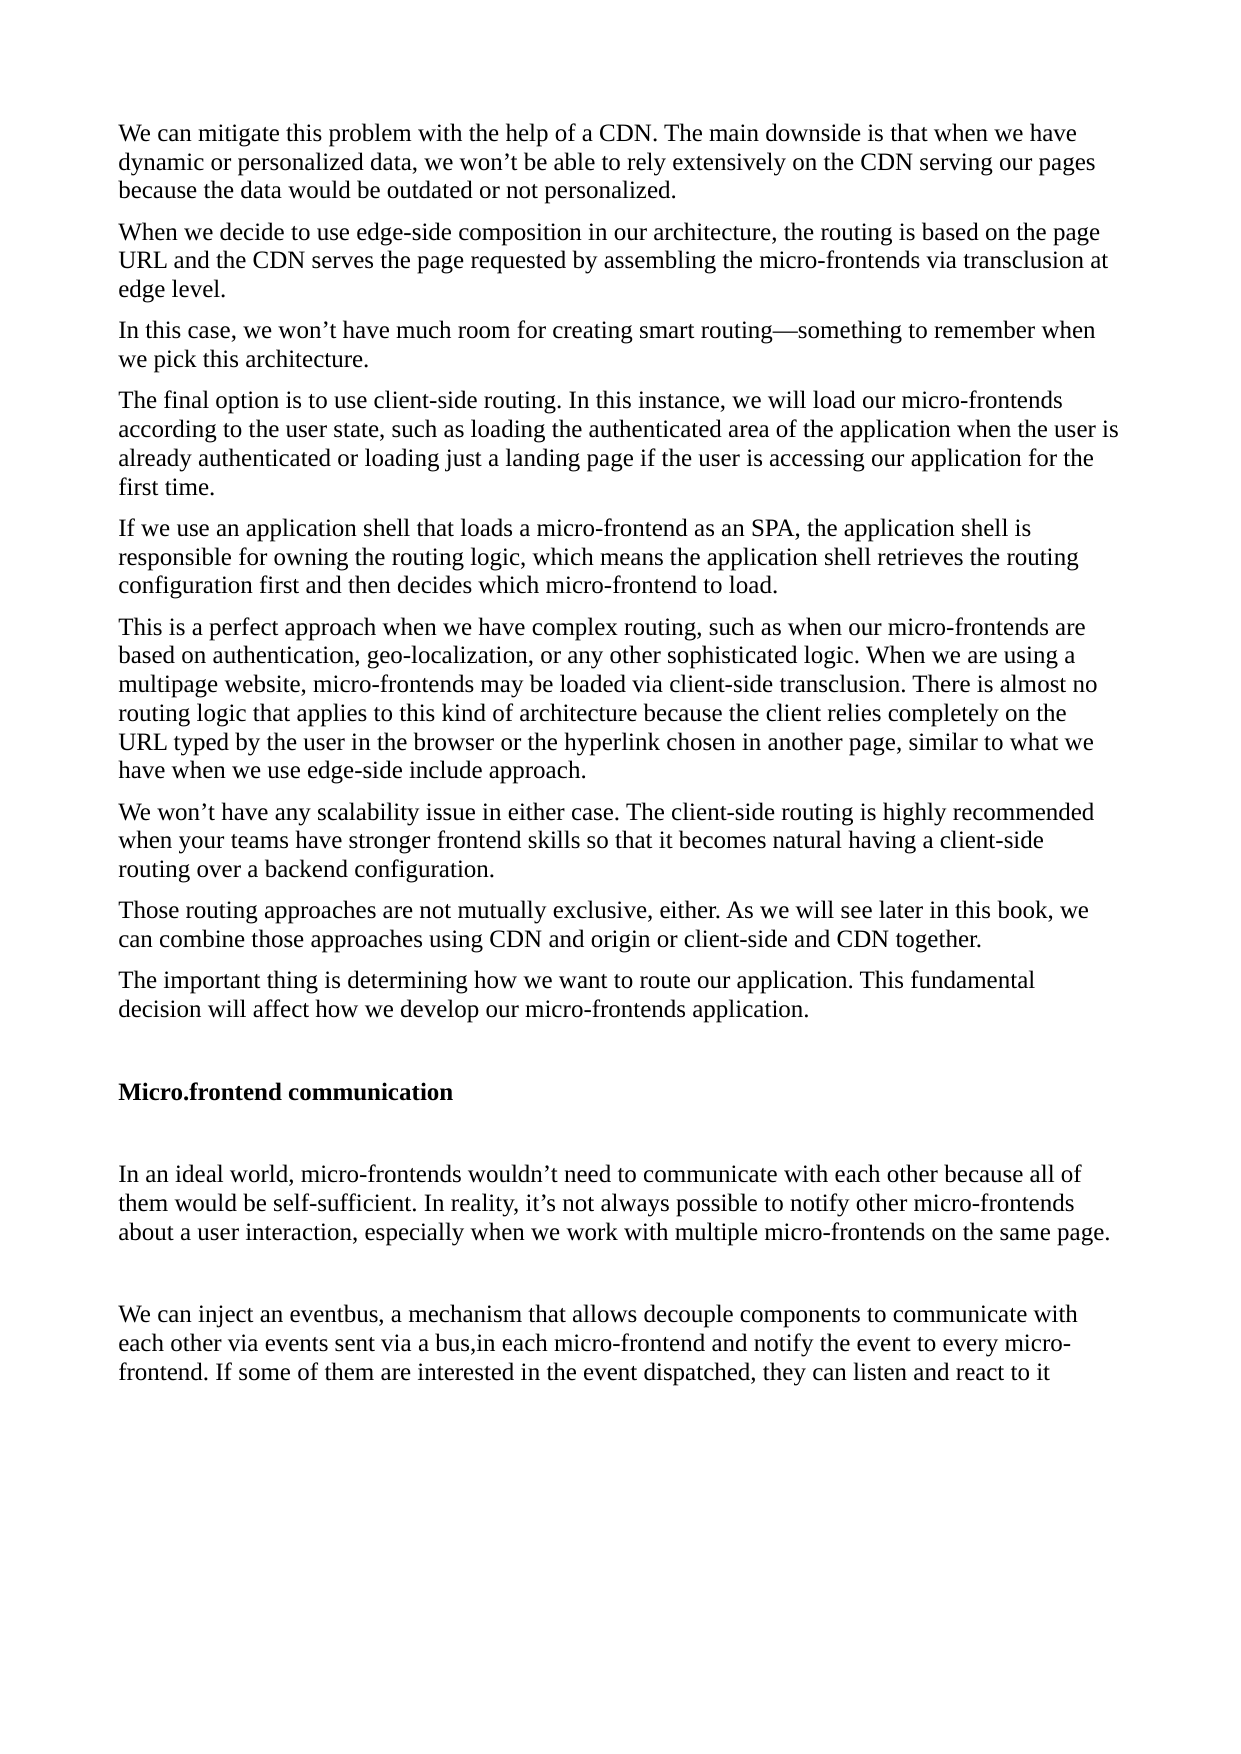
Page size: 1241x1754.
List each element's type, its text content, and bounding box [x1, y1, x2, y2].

text In an ideal world, micro-frontends wouldn’t need to communicate with each other because all of them would be self-sufficient. In reality, it’s not always possible to notify other micro-frontends about a user interaction, especially when we work with multiple micro-frontends on the same page. [118, 1159, 1122, 1246]
text We can mitigate this problem with the help of a CDN. The main downside is that when we have dynamic or personalized data, we won’t be able to rely extensively on the CDN serving our pages because the data would be outdated or not personalized. [118, 118, 1122, 204]
text We can inject an eventbus, a mechanism that allows decouple components to communicate with each other via events sent via a bus,in each micro-frontend and notify the event to every micro-frontend. If some of them are interested in the event dispatched, they can listen and react to it [118, 1299, 1122, 1386]
text The final option is to use client-side routing. In this instance, we will load our micro-frontends according to the user state, such as loading the authenticated area of the application when the user is already authenticated or loading just a landing page if the user is accessing our application for the first time. [118, 386, 1122, 501]
text If we use an application shell that loads a micro-frontend as an SPA, the application shell is responsible for owning the routing logic, which means the application shell retrieves the routing configuration first and then decides which micro-frontend to load. [118, 513, 1122, 599]
text When we decide to use edge-side composition in our architecture, the routing is based on the page URL and the CDN serves the page requested by assembling the micro-frontends via transclusion at edge level. [118, 217, 1122, 303]
text This is a perfect approach when we have complex routing, such as when our micro-frontends are based on authentication, geo-localization, or any other sophisticated logic. When we are using a multipage website, micro-frontends may be loaded via client-side transclusion. There is almost no routing logic that applies to this kind of architecture because the client relies completely on the URL typed by the user in the browser or the hyperlink chosen in another page, similar to what we have when we use edge-side include approach. [118, 612, 1122, 784]
text Micro.frontend communication [118, 1077, 1122, 1106]
text Those routing approaches are not mutually exclusive, either. As we will see later in this book, we can combine those approaches using CDN and origin or client-side and CDN together. [118, 896, 1122, 953]
text In this case, we won’t have much room for creating smart routing—something to remember when we pick this architecture. [118, 316, 1122, 373]
text We won’t have any scalability issue in either case. The client-side routing is highly recommended when your teams have stronger frontend skills so that it becomes natural having a client-side routing over a backend configuration. [118, 797, 1122, 883]
text The important thing is determining how we want to route our application. This fundamental decision will affect how we develop our micro-frontends application. [118, 966, 1122, 1023]
